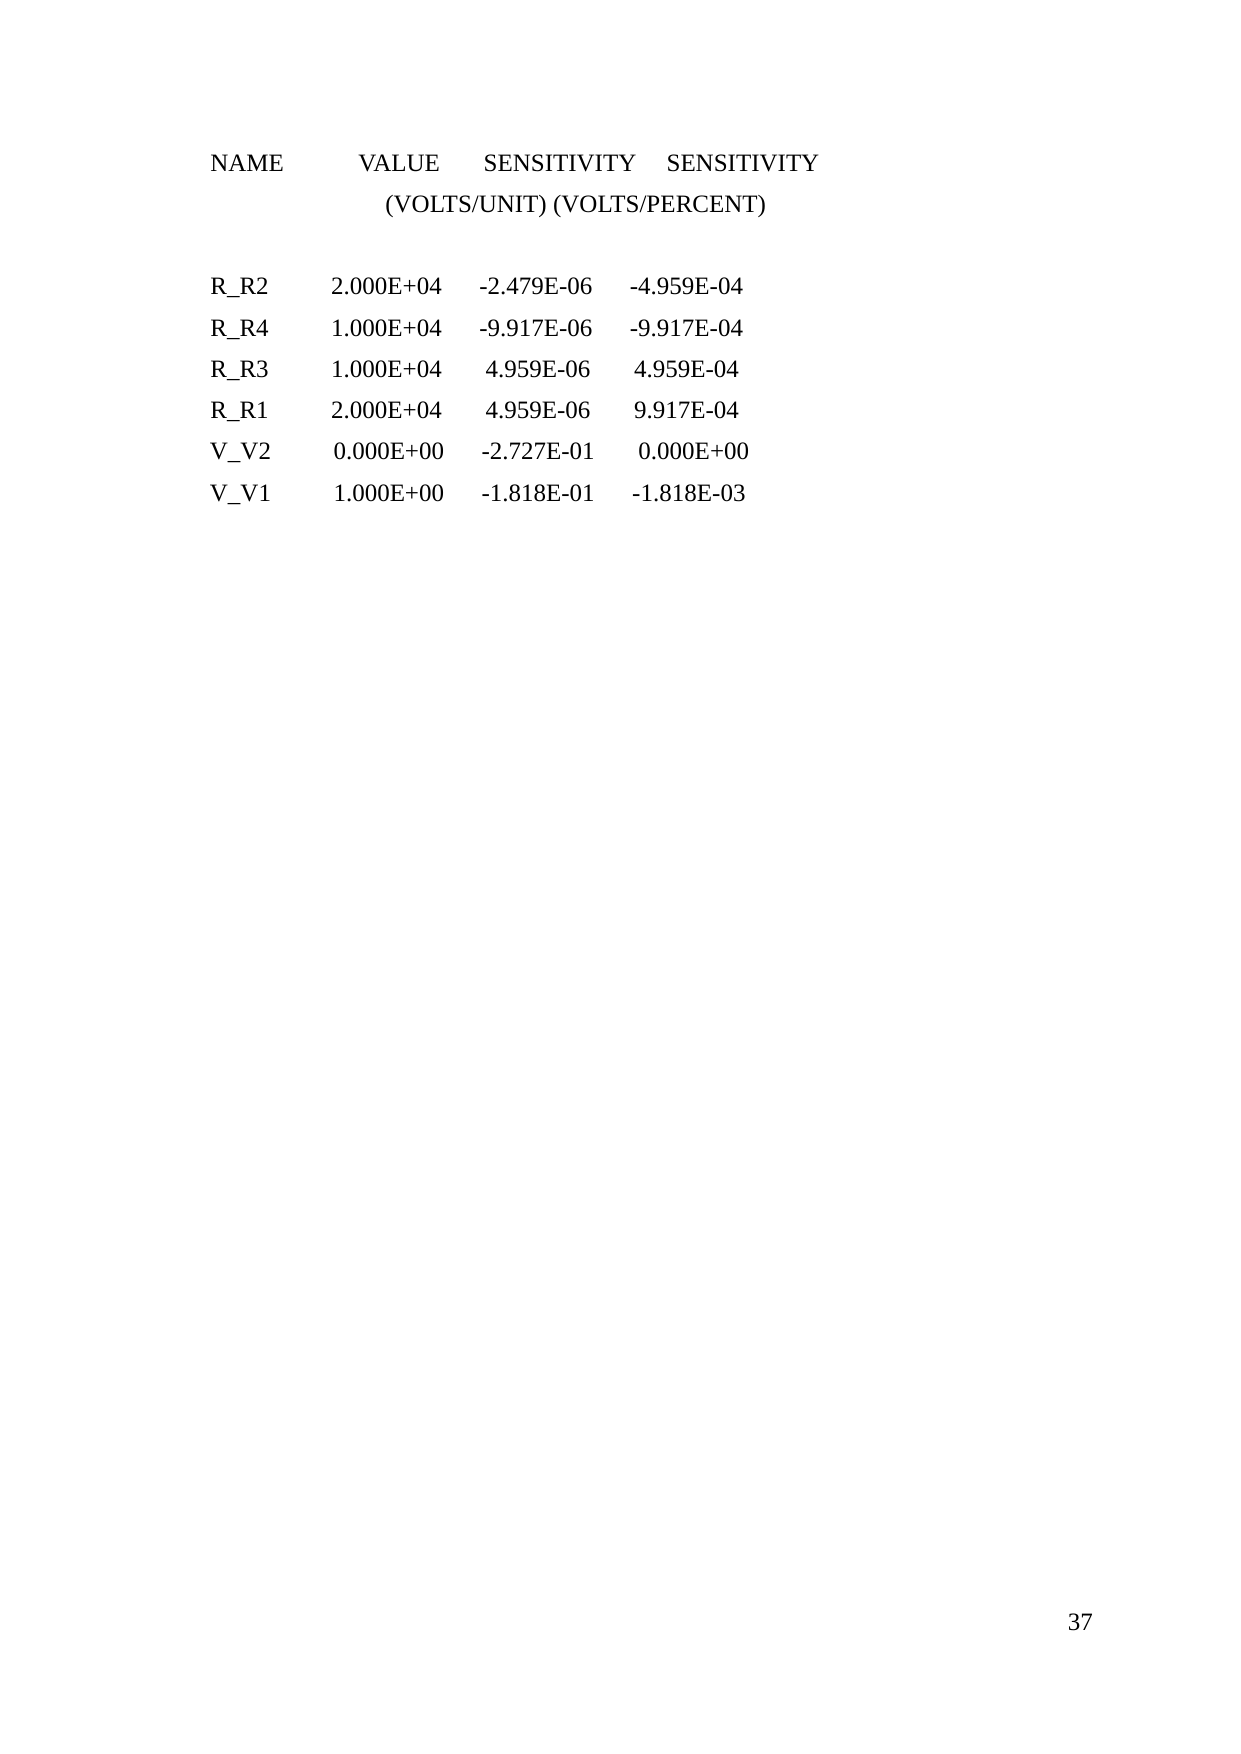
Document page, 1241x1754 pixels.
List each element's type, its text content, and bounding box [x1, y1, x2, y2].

text R_R1 2.000E+04 4.959E-06 9.917E-04 [148, 395, 1093, 424]
text NAME VALUE SENSITIVITY SENSITIVITY [148, 148, 1093, 176]
text R_R2 2.000E+04 -2.479E-06 -4.959E-04 [148, 271, 1093, 300]
text V_V1 1.000E+00 -1.818E-01 -1.818E-03 [148, 478, 1093, 506]
text R_R3 1.000E+04 4.959E-06 4.959E-04 [148, 354, 1093, 383]
text V_V2 0.000E+00 -2.727E-01 0.000E+00 [148, 436, 1093, 465]
text (VOLTS/UNIT) (VOLTS/PERCENT) [148, 189, 1093, 218]
text R_R4 1.000E+04 -9.917E-06 -9.917E-04 [148, 313, 1093, 341]
